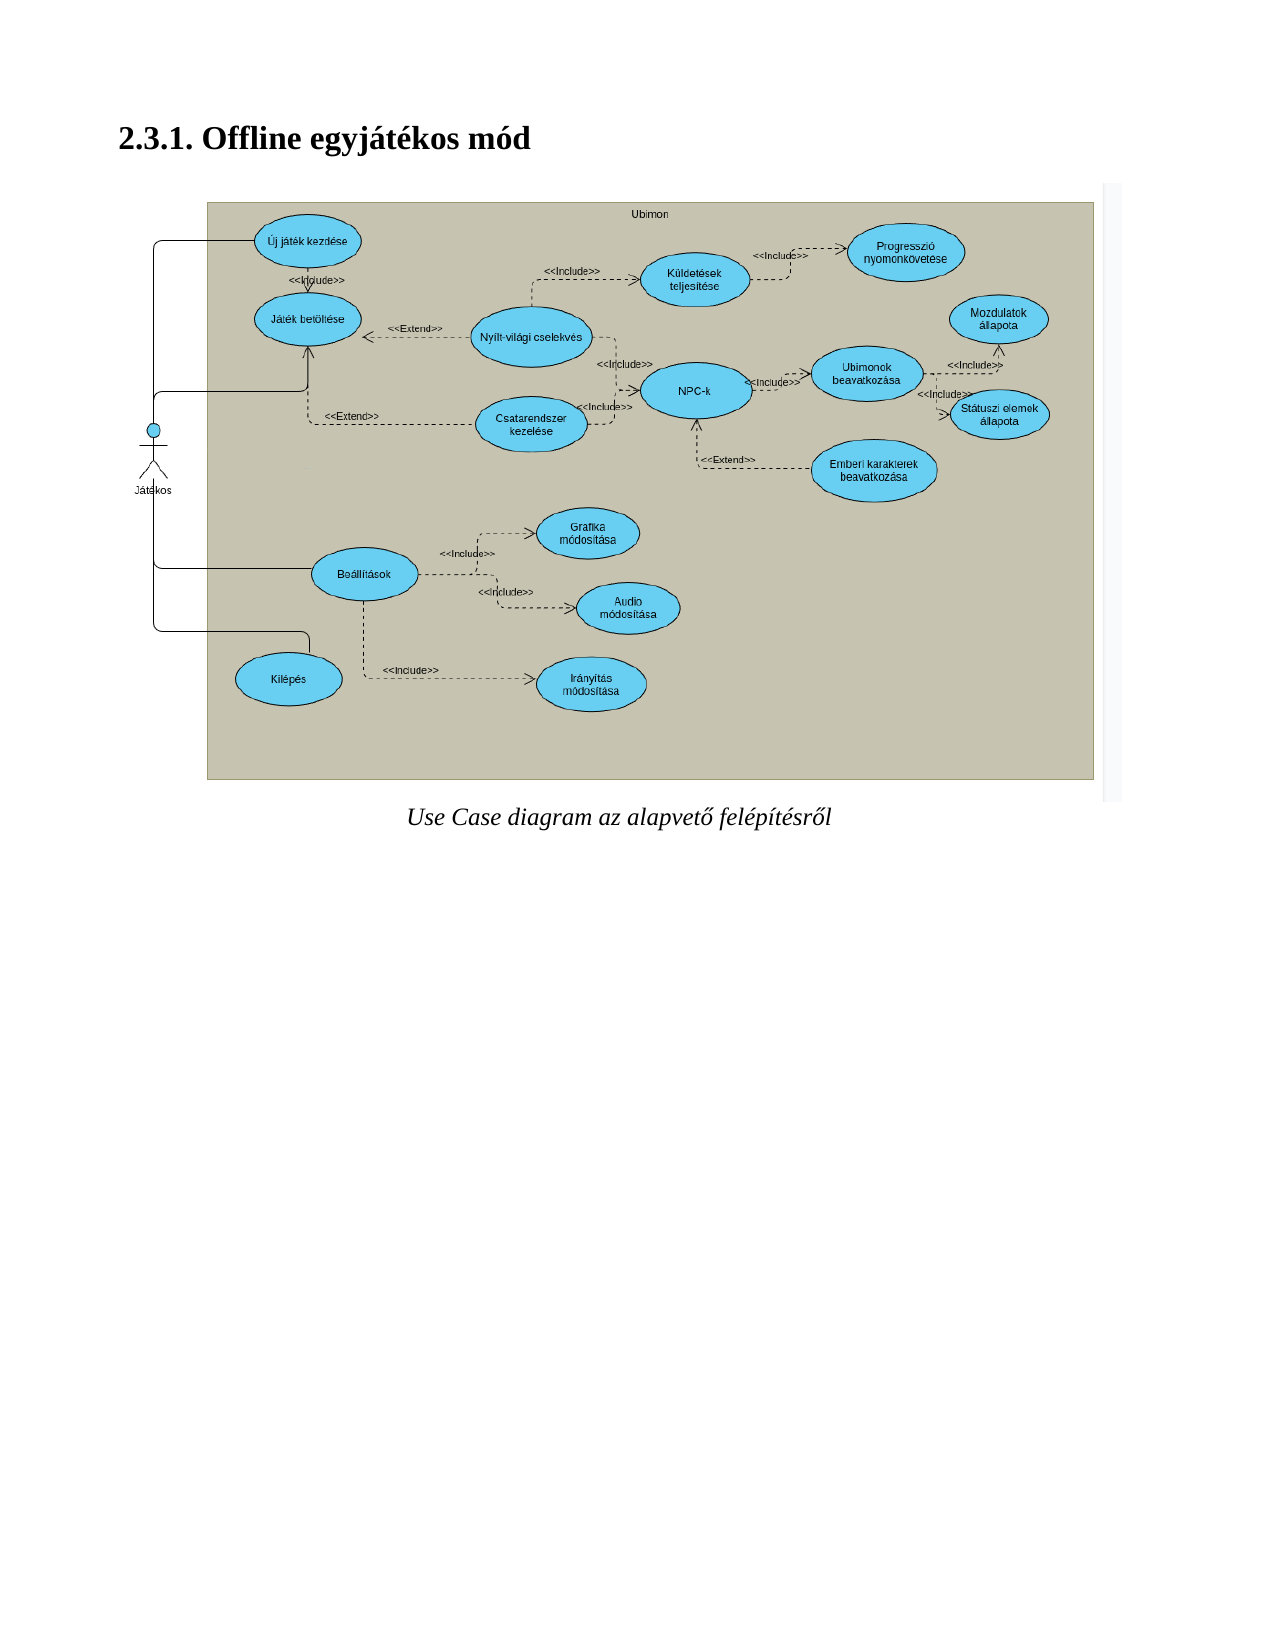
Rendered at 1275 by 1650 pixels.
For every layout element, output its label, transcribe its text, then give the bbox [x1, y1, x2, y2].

picture [118, 183, 1123, 802]
subtitle [118, 171, 1122, 183]
subtitle 2.3.1. Offline egyjátékos mód [118, 118, 1157, 156]
text Use Case diagram az alapvető felépítésről [118, 802, 1122, 831]
